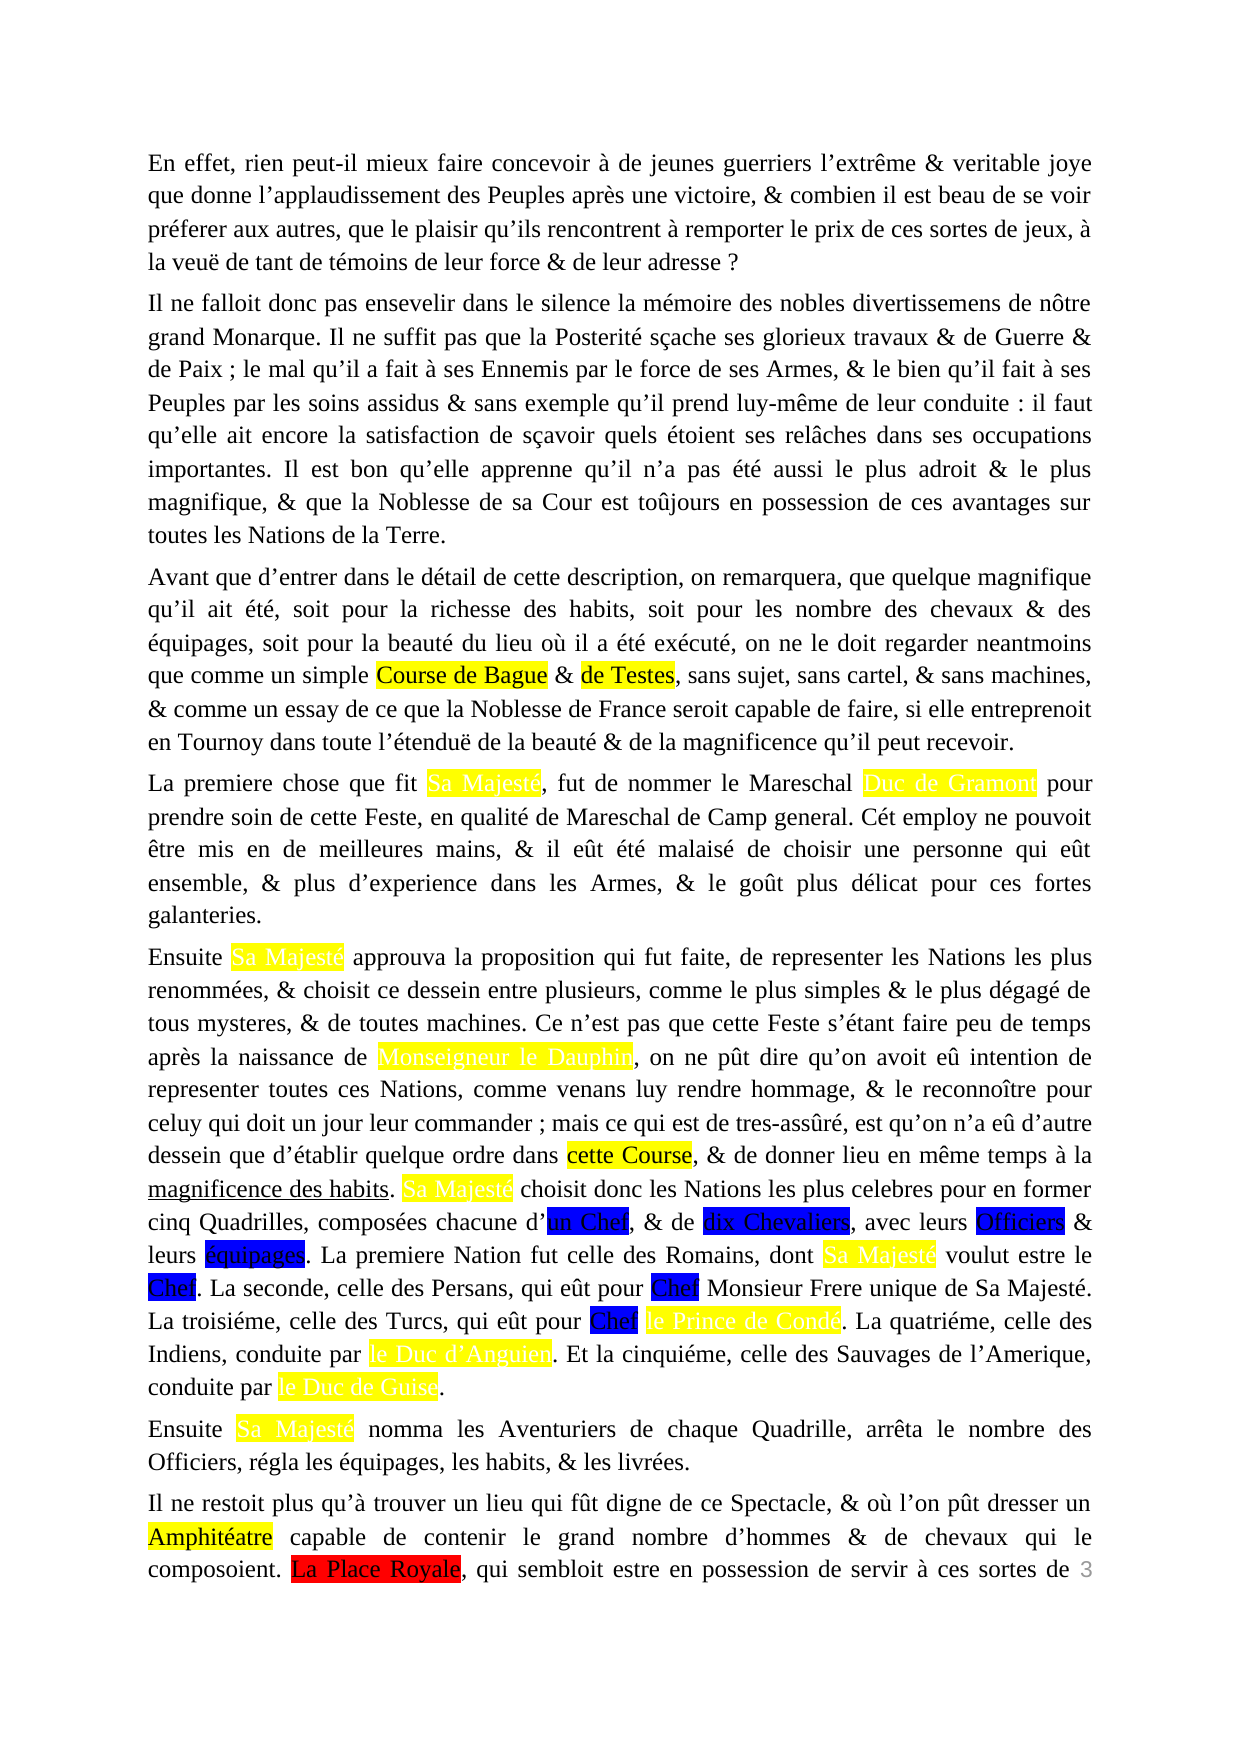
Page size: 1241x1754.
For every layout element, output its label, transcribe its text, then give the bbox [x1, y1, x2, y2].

text La premiere chose que fit Sa Majesté, fut de nommer le Mareschal Duc de Gramont pour prendre soin de cette Feste, en qualité de Mareschal de Camp general. Cét employ ne pouvoit être mis en de meilleures mains, & il eût été malaisé de choisir une personne qui eût ensemble, & plus d’experience dans les Armes, & le goût plus délicat pour ces fortes galanteries. [148, 768, 1093, 929]
text Il ne restoit plus qu’à trouver un lieu qui fût digne de ce Spectacle, & où l’on pût dresser un Amphitéatre capable de contenir le grand nombre d’hommes & de chevaux qui le composoient. La Place Royale, qui sembloit estre en possession de servir à ces sortes de 3 [148, 1488, 1093, 1583]
text Avant que d’entrer dans le détail de cette description, on remarquera, que quelque magnifique qu’il ait été, soit pour la richesse des habits, soit pour les nombre des chevaux & des équipages, soit pour la beauté du lieu où il a été exécuté, on ne le doit regarder neantmoins que comme un simple Course de Bague & de Testes, sans sujet, sans cartel, & sans machines, & comme un essay de ce que la Noblesse de France seroit capable de faire, si elle entreprenoit en Tournoy dans toute l’étenduë de la beauté & de la magnificence qu’il peut recevoir. [148, 562, 1093, 755]
text En effet, rien peut-il mieux faire concevoir à de jeunes guerriers l’extrême & veritable joye que donne l’applaudissement des Peuples après une victoire, & combien il est beau de se voir préferer aux autres, que le plaisir qu’ils rencontrent à remporter le prix de ces sortes de jeux, à la veuë de tant de témoins de leur force & de leur adresse ? [148, 148, 1093, 275]
text Ensuite Sa Majesté approuva la proposition qui fut faite, de representer les Nations les plus renommées, & choisit ce dessein entre plusieurs, comme le plus simples & le plus dégagé de tous mysteres, & de toutes machines. Ce n’est pas que cette Feste s’étant faire peu de temps après la naissance de Monseigneur le Dauphin, on ne pût dire qu’on avoit eû intention de representer toutes ces Nations, comme venans luy rendre hommage, & le reconnoître pour celuy qui doit un jour leur commander ; mais ce qui est de tres-assûré, est qu’on n’a eû d’autre dessein que d’établir quelque ordre dans cette Course, & de donner lieu en même temps à la magnificence des habits. Sa Majesté choisit donc les Nations les plus celebres pour en former cinq Quadrilles, composées chacune d’un Chef, & de dix Chevaliers, avec leurs Officiers & leurs équipages. La premiere Nation fut celle des Romains, dont Sa Majesté voulut estre le Chef. La seconde, celle des Persans, qui eût pour Chef Monsieur Frere unique de Sa Majesté. La troisiéme, celle des Turcs, qui eût pour Chef le Prince de Condé. La quatriéme, celle des Indiens, conduite par le Duc d’Anguien. Et la cinquiéme, celle des Sauvages de l’Amerique, conduite par le Duc de Guise. [148, 942, 1093, 1401]
text Ensuite Sa Majesté nomma les Aventuriers de chaque Quadrille, arrêta le nombre des Officiers, régla les équipages, les habits, & les livrées. [148, 1414, 1093, 1475]
text Il ne falloit donc pas ensevelir dans le silence la mémoire des nobles divertissemens de nôtre grand Monarque. Il ne suffit pas que la Posterité sçache ses glorieux travaux & de Guerre & de Paix ; le mal qu’il a fait à ses Ennemis par le force de ses Armes, & le bien qu’il fait à ses Peuples par les soins assidus & sans exemple qu’il prend luy-même de leur conduite : il faut qu’elle ait encore la satisfaction de sçavoir quels étoient ses relâches dans ses occupations importantes. Il est bon qu’elle apprenne qu’il n’a pas été aussi le plus adroit & le plus magnifique, & que la Noblesse de sa Cour est toûjours en possession de ces avantages sur toutes les Nations de la Terre. [148, 288, 1093, 548]
